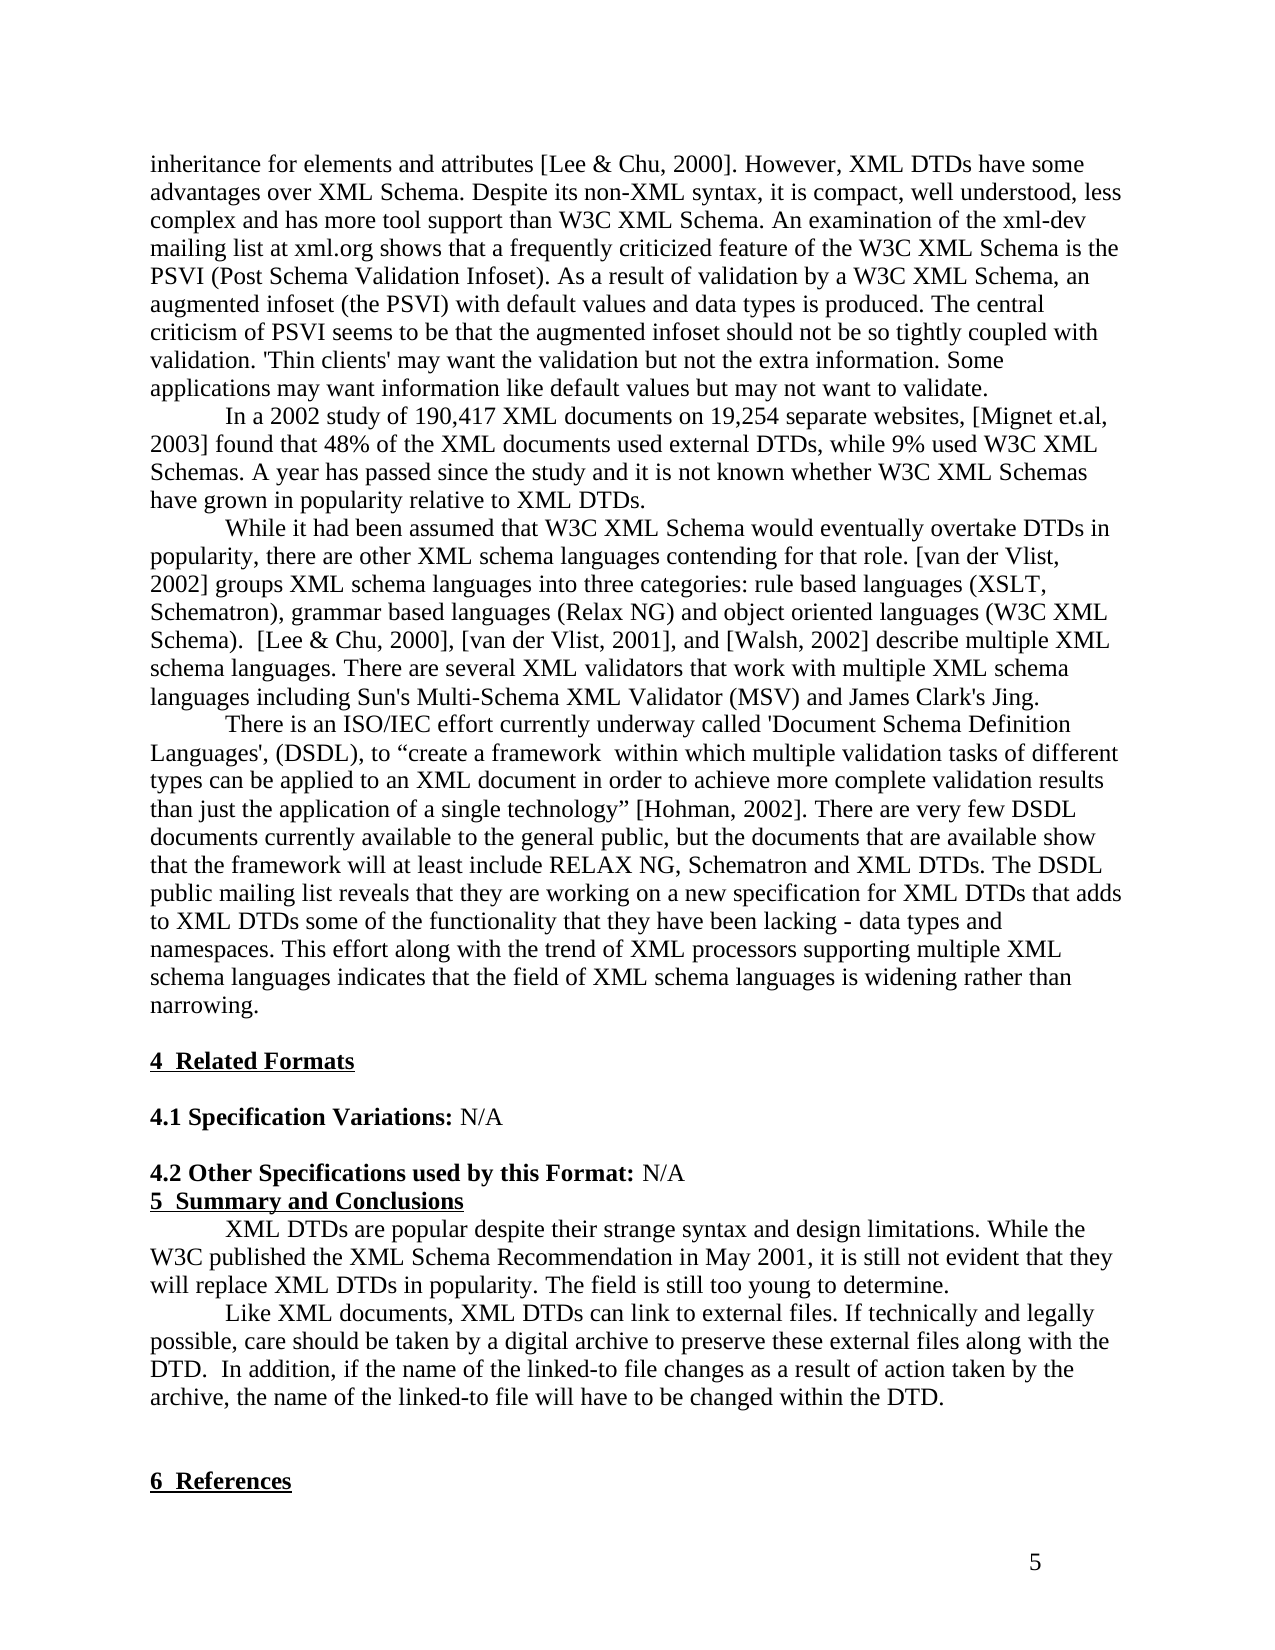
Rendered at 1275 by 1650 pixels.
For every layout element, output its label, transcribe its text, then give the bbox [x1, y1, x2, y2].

text In a 2002 study of 190,417 XML documents on 19,254 separate websites, [Mignet et.al, 2003] found that 48% of the XML documents used external DTDs, while 9% used W3C XML Schemas. A year has passed since the study and it is not known whether W3C XML Schemas have grown in popularity relative to XML DTDs. [150, 402, 1125, 514]
subtitle 5 Summary and Conclusions [150, 1187, 1125, 1215]
text There is an ISO/IEC effort currently underway called 'Document Schema Definition Languages', (DSDL), to “create a framework within which multiple validation tasks of different types can be applied to an XML document in order to achieve more complete validation results than just the application of a single technology” [Hohman, 2002]. There are very few DSDL documents currently available to the general public, but the documents that are available show that the framework will at least include RELAX NG, Schematron and XML DTDs. The DSDL public mailing list reveals that they are working on a new specification for XML DTDs that adds to XML DTDs some of the functionality that they have been lacking - data types and namespaces. This effort along with the trend of XML processors supporting multiple XML schema languages indicates that the field of XML schema languages is widening rather than narrowing. [150, 710, 1125, 1019]
text 6 References [150, 1467, 1125, 1495]
text 4.1 Specification Variations: N/A [150, 1103, 1125, 1131]
text Like XML documents, XML DTDs can link to external files. If technically and legally possible, care should be taken by a digital archive to preserve these external files along with the DTD. In addition, if the name of the linked-to file changes as a result of action taken by the archive, the name of the linked-to file will have to be changed within the DTD. [150, 1299, 1125, 1411]
text 4.2 Other Specifications used by this Format: N/A [150, 1159, 1125, 1187]
text While it had been assumed that W3C XML Schema would eventually overtake DTDs in popularity, there are other XML schema languages contending for that role. [van der Vlist, 2002] groups XML schema languages into three categories: rule based languages (XSLT, Schematron), grammar based languages (Relax NG) and object oriented languages (W3C XML Schema). [Lee & Chu, 2000], [van der Vlist, 2001], and [Walsh, 2002] describe multiple XML schema languages. There are several XML validators that work with multiple XML schema languages including Sun's Multi-Schema XML Validator (MSV) and James Clark's Jing. [150, 514, 1125, 710]
list 4 Related Formats [150, 1047, 1125, 1075]
text XML DTDs are popular despite their strange syntax and design limitations. While the W3C published the XML Schema Recommendation in May 2001, it is still not evident that they will replace XML DTDs in popularity. The field is still too young to determine. [150, 1215, 1125, 1299]
text inheritance for elements and attributes [Lee & Chu, 2000]. However, XML DTDs have some advantages over XML Schema. Despite its non-XML syntax, it is compact, well understood, less complex and has more tool support than W3C XML Schema. An examination of the xml-dev mailing list at xml.org shows that a frequently criticized feature of the W3C XML Schema is the PSVI (Post Schema Validation Infoset). As a result of validation by a W3C XML Schema, an augmented infoset (the PSVI) with default values and data types is produced. The central criticism of PSVI seems to be that the augmented infoset should not be so tightly coupled with validation. 'Thin clients' may want the validation but not the extra information. Some applications may want information like default values but may not want to validate. [150, 150, 1125, 402]
